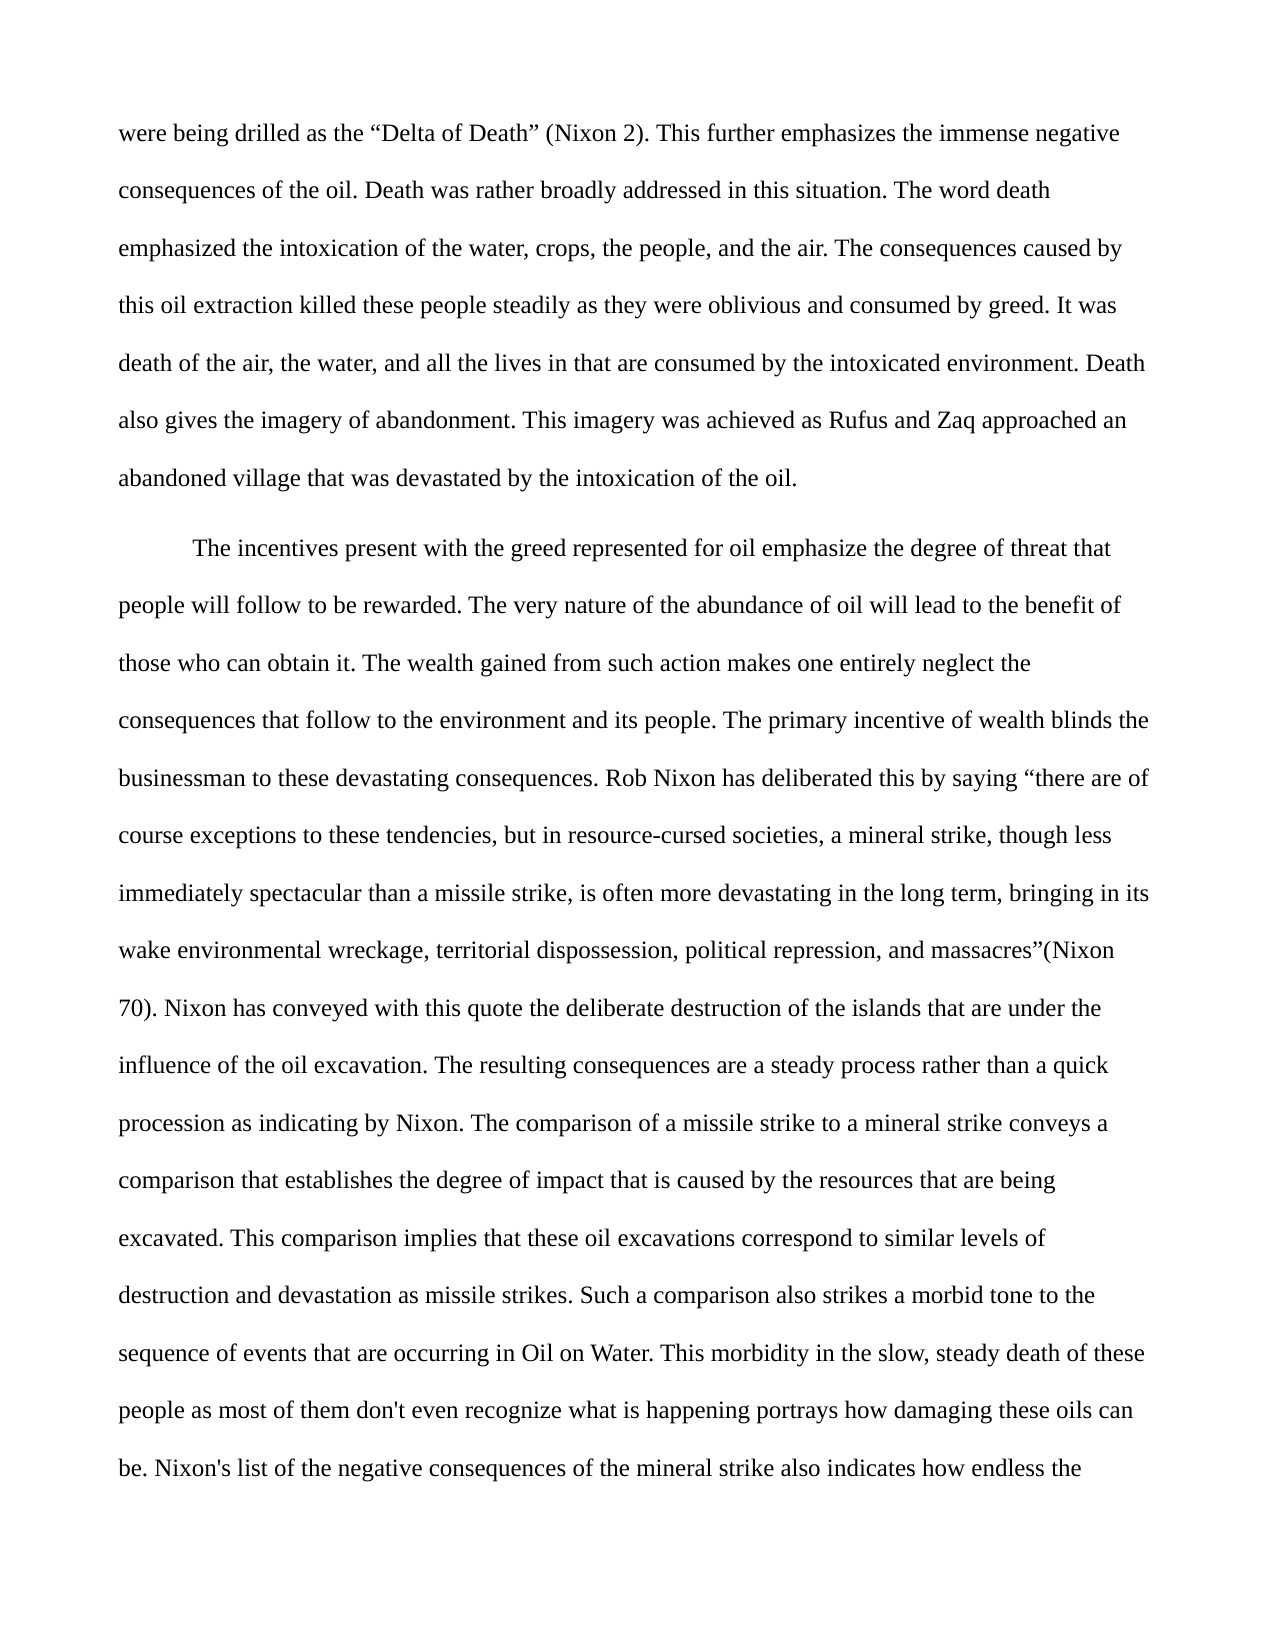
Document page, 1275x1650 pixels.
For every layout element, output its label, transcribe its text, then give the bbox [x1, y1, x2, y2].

text were being drilled as the “Delta of Death” (Nixon 2). This further emphasizes the immense negative consequences of the oil. Death was rather broadly addressed in this situation. The word death emphasized the intoxication of the water, crops, the people, and the air. The consequences caused by this oil extraction killed these people steadily as they were oblivious and consumed by greed. It was death of the air, the water, and all the lives in that are consumed by the intoxicated environment. Death also gives the imagery of abandonment. This imagery was achieved as Rufus and Zaq approached an abandoned village that was devastated by the intoxication of the oil. [118, 118, 1157, 492]
text The incentives present with the greed represented for oil emphasize the degree of threat that people will follow to be rewarded. The very nature of the abundance of oil will lead to the benefit of those who can obtain it. The wealth gained from such action makes one entirely neglect the consequences that follow to the environment and its people. The primary incentive of wealth blinds the businessman to these devastating consequences. Rob Nixon has deliberated this by saying “there are of course exceptions to these tendencies, but in resource-cursed societies, a mineral strike, though less immediately spectacular than a missile strike, is often more devastating in the long term, bringing in its wake environmental wreckage, territorial dispossession, political repression, and massacres”(Nixon 70). Nixon has conveyed with this quote the deliberate destruction of the islands that are under the influence of the oil excavation. The resulting consequences are a steady process rather than a quick procession as indicating by Nixon. The comparison of a missile strike to a mineral strike conveys a comparison that establishes the degree of impact that is caused by the resources that are being excavated. This comparison implies that these oil excavations correspond to similar levels of destruction and devastation as missile strikes. Such a comparison also strikes a morbid tone to the sequence of events that are occurring in Oil on Water. This morbidity in the slow, steady death of these people as most of them don't even recognize what is happening portrays how damaging these oils can be. Nixon's list of the negative consequences of the mineral strike also indicates how endless the [118, 533, 1157, 1482]
